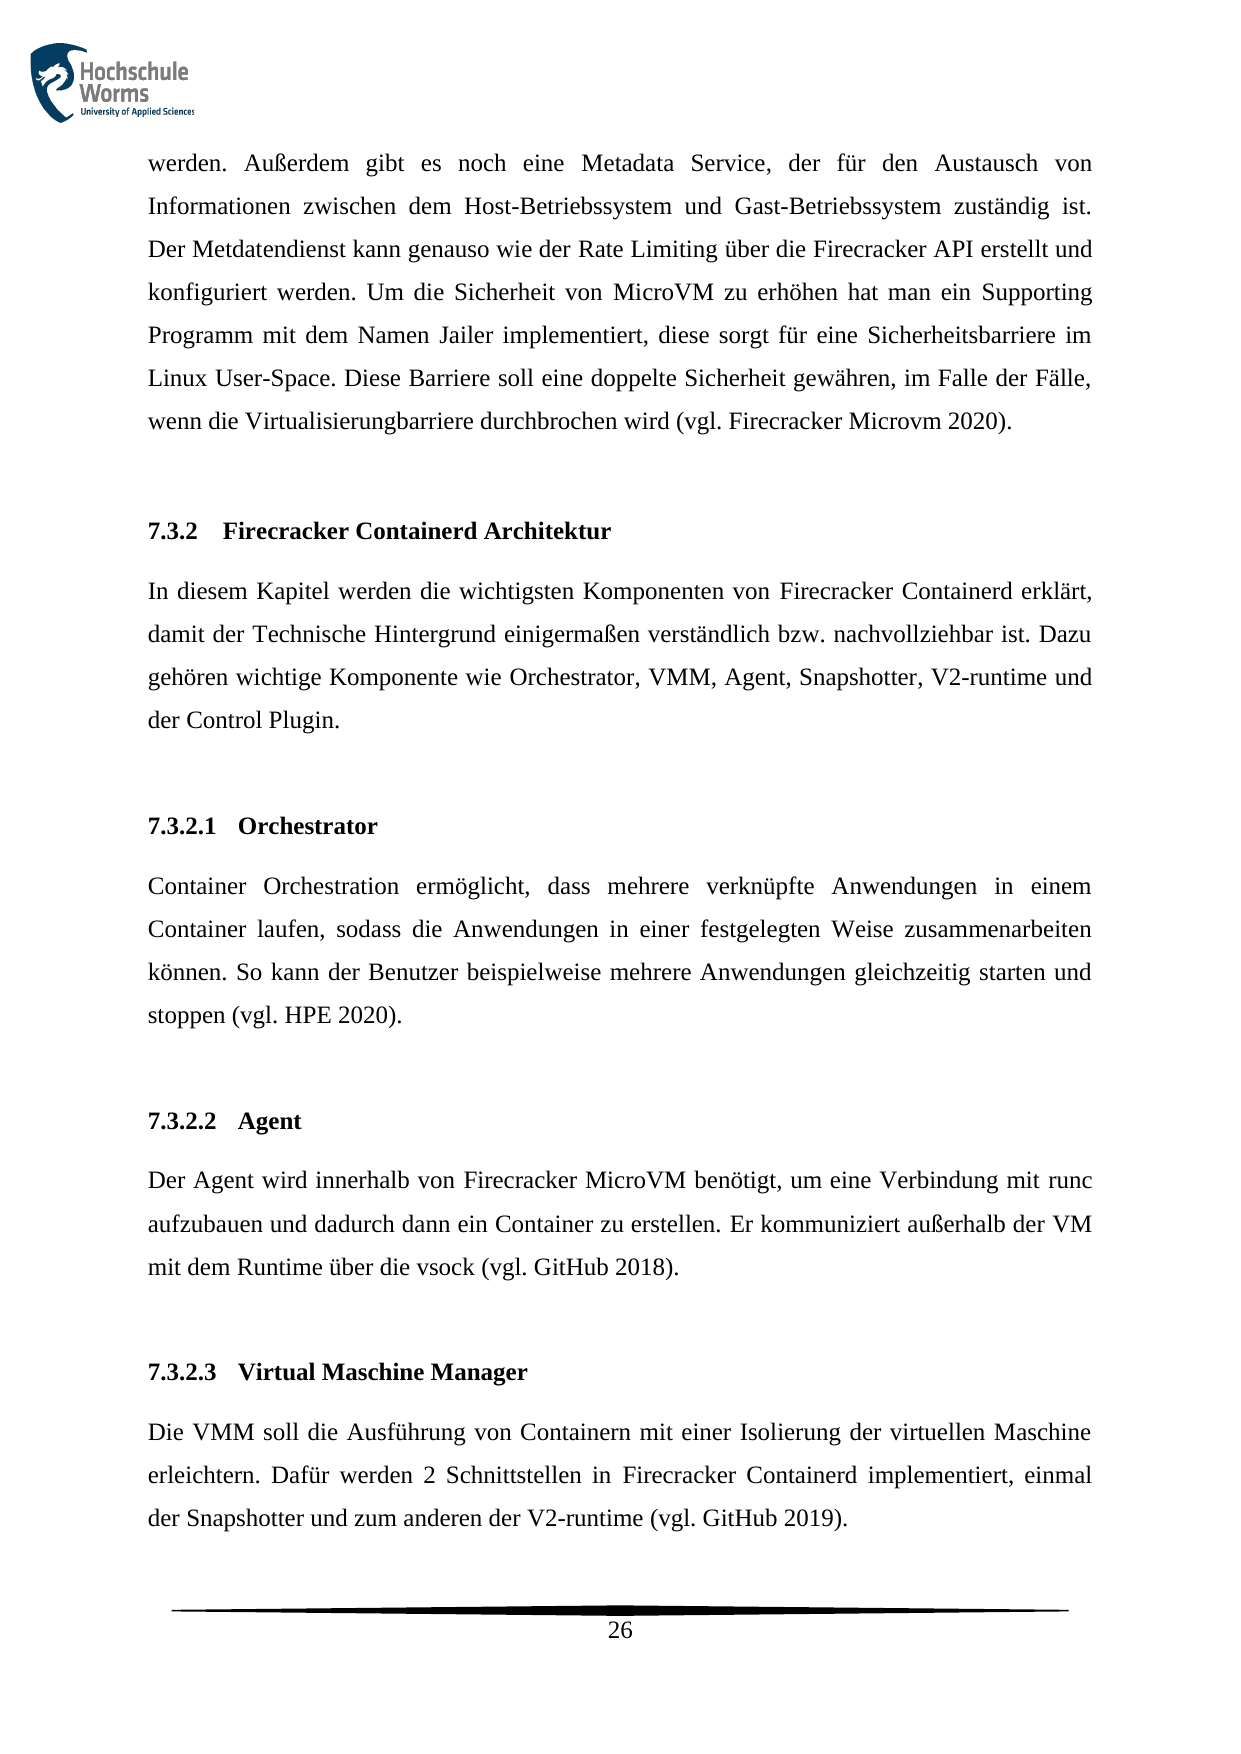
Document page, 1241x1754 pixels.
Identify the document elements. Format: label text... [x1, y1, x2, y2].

text werden. Außerdem gibt es noch eine Metadata Service, der für den Austausch von Informationen zwischen dem Host-Betriebssystem und Gast-Betriebssystem zuständig ist. Der Metdatendienst kann genauso wie der Rate Limiting über die Firecracker API erstellt und konfiguriert werden. Um die Sicherheit von MicroVM zu erhöhen hat man ein Supporting Programm mit dem Namen Jailer implementiert, diese sorgt für eine Sicherheitsbarriere im Linux User-Space. Diese Barriere soll eine doppelte Sicherheit gewähren, im Falle der Fälle, wenn die Virtualisierungbarriere durchbrochen wird (vgl. Firecracker Microvm 2020). [148, 148, 1092, 435]
subtitle Virtual Maschine Manager [148, 1357, 1092, 1386]
text In diesem Kapitel werden die wichtigsten Komponenten von Firecracker Containerd erklärt, damit der Technische Hintergrund einigermaßen verständlich bzw. nachvollziehbar ist. Dazu gehören wichtige Komponente wie Orchestrator, VMM, Agent, Snapshotter, V2-runtime und der Control Plugin. [148, 576, 1092, 734]
subtitle Orchestrator [148, 811, 1092, 840]
text Container Orchestration ermöglicht, dass mehrere verknüpfte Anwendungen in einem Container laufen, sodass die Anwendungen in einer festgelegten Weise zusammenarbeiten können. So kann der Benutzer beispielweise mehrere Anwendungen gleichzeitig starten und stoppen (vgl. HPE 2020). [148, 871, 1092, 1029]
subtitle Agent [148, 1106, 1092, 1134]
subtitle Firecracker Containerd Architektur [148, 516, 1092, 545]
text Der Agent wird innerhalb von Firecracker MicroVM benötigt, um eine Verbindung mit runc aufzubauen und dadurch dann ein Container zu erstellen. Er kommuniziert außerhalb der VM mit dem Runtime über die vsock (vgl. GitHub 2018). [148, 1166, 1092, 1281]
text Die VMM soll die Ausführung von Containern mit einer Isolierung der virtuellen Maschine erleichtern. Dafür werden 2 Schnittstellen in Firecracker Containerd implementiert, einmal der Snapshotter und zum anderen der V2-runtime (vgl. GitHub 2019). [148, 1417, 1092, 1532]
